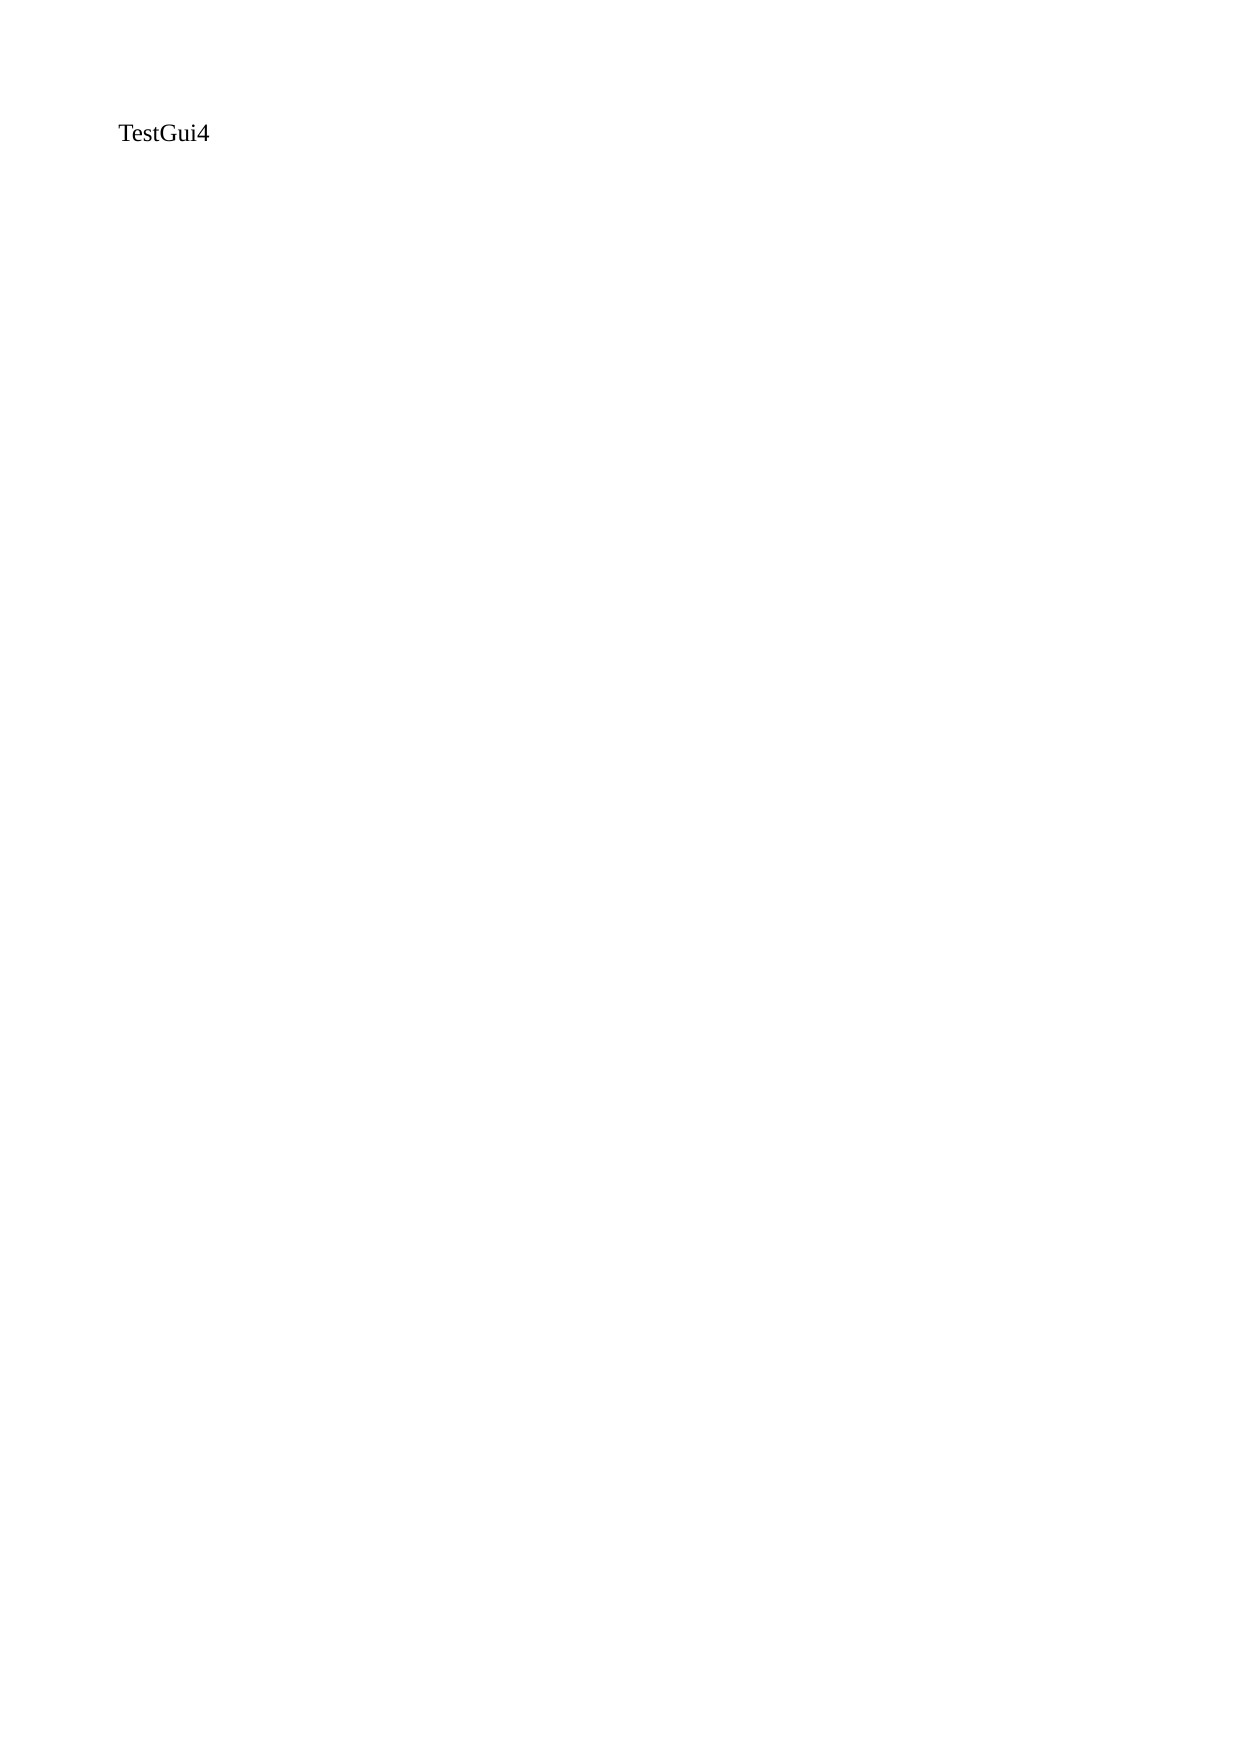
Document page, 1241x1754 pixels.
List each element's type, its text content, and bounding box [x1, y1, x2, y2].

text TestGui4 [118, 118, 1122, 147]
